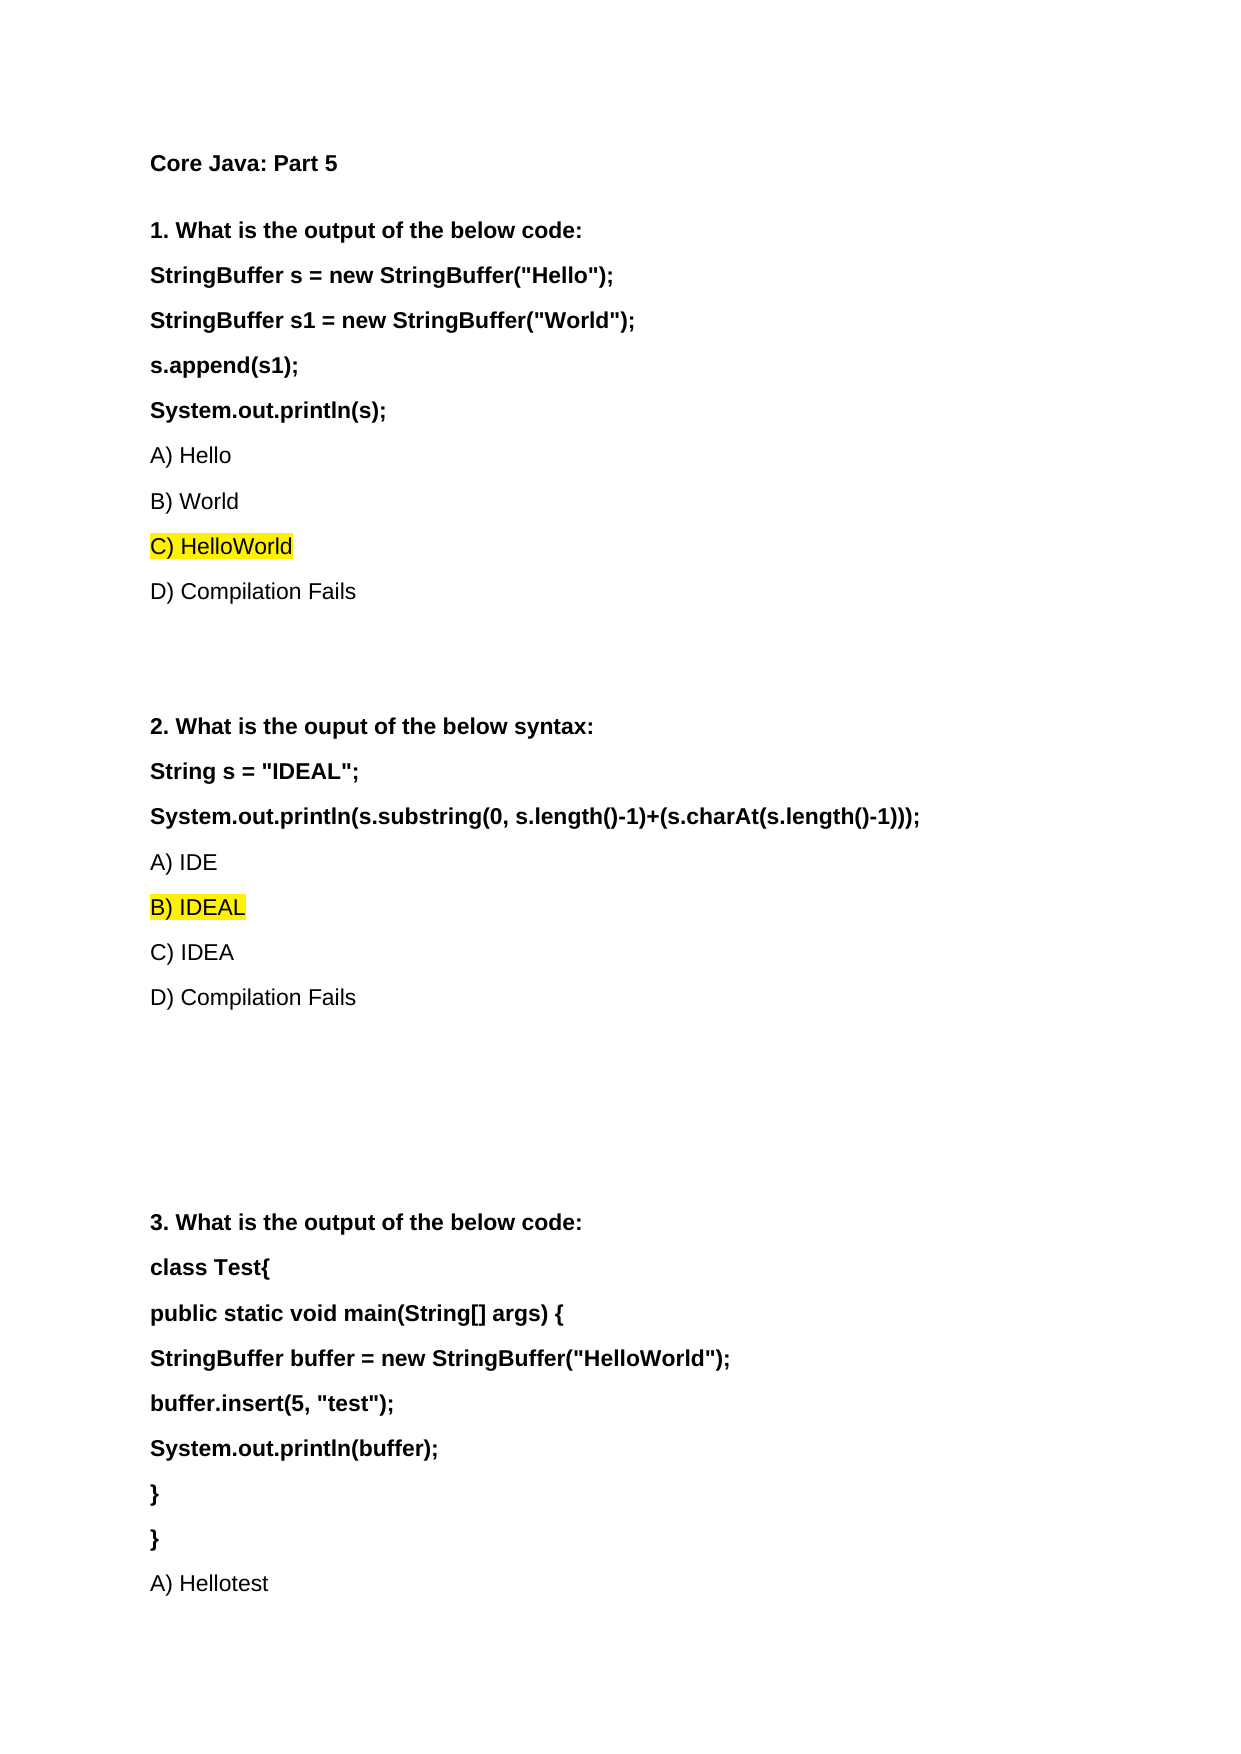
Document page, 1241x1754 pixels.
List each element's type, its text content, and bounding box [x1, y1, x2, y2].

text A) IDE [150, 848, 1090, 875]
text C) IDEA [150, 939, 1090, 965]
text C) HelloWorld [150, 533, 1090, 559]
text D) Compilation Fails [150, 578, 1090, 604]
text D) Compilation Fails [150, 984, 1090, 1010]
text buffer.insert(5, "test"); [150, 1390, 1090, 1416]
text B) IDEAL [150, 893, 1090, 920]
text 1. What is the output of the below code: [150, 217, 1090, 243]
text 2. What is the ouput of the below syntax: [150, 713, 1090, 739]
text Core Java: Part 5 [150, 150, 1090, 176]
text } [150, 1480, 1090, 1506]
text System.out.println(s); [150, 397, 1090, 424]
text class Test{ [150, 1254, 1090, 1281]
text StringBuffer s1 = new StringBuffer("World"); [150, 307, 1090, 333]
text System.out.println(buffer); [150, 1435, 1090, 1461]
text StringBuffer s = new StringBuffer("Hello"); [150, 262, 1090, 288]
text 3. What is the output of the below code: [150, 1209, 1090, 1236]
text s.append(s1); [150, 352, 1090, 379]
text } [150, 1525, 1090, 1551]
text A) Hellotest [150, 1570, 1090, 1596]
text StringBuffer buffer = new StringBuffer("HelloWorld"); [150, 1344, 1090, 1371]
text System.out.println(s.substring(0, s.length()-1)+(s.charAt(s.length()-1))); [150, 803, 1090, 830]
text String s = "IDEAL"; [150, 758, 1090, 784]
text public static void main(String[] args) { [150, 1299, 1090, 1326]
text B) World [150, 488, 1090, 514]
text A) Hello [150, 442, 1090, 469]
